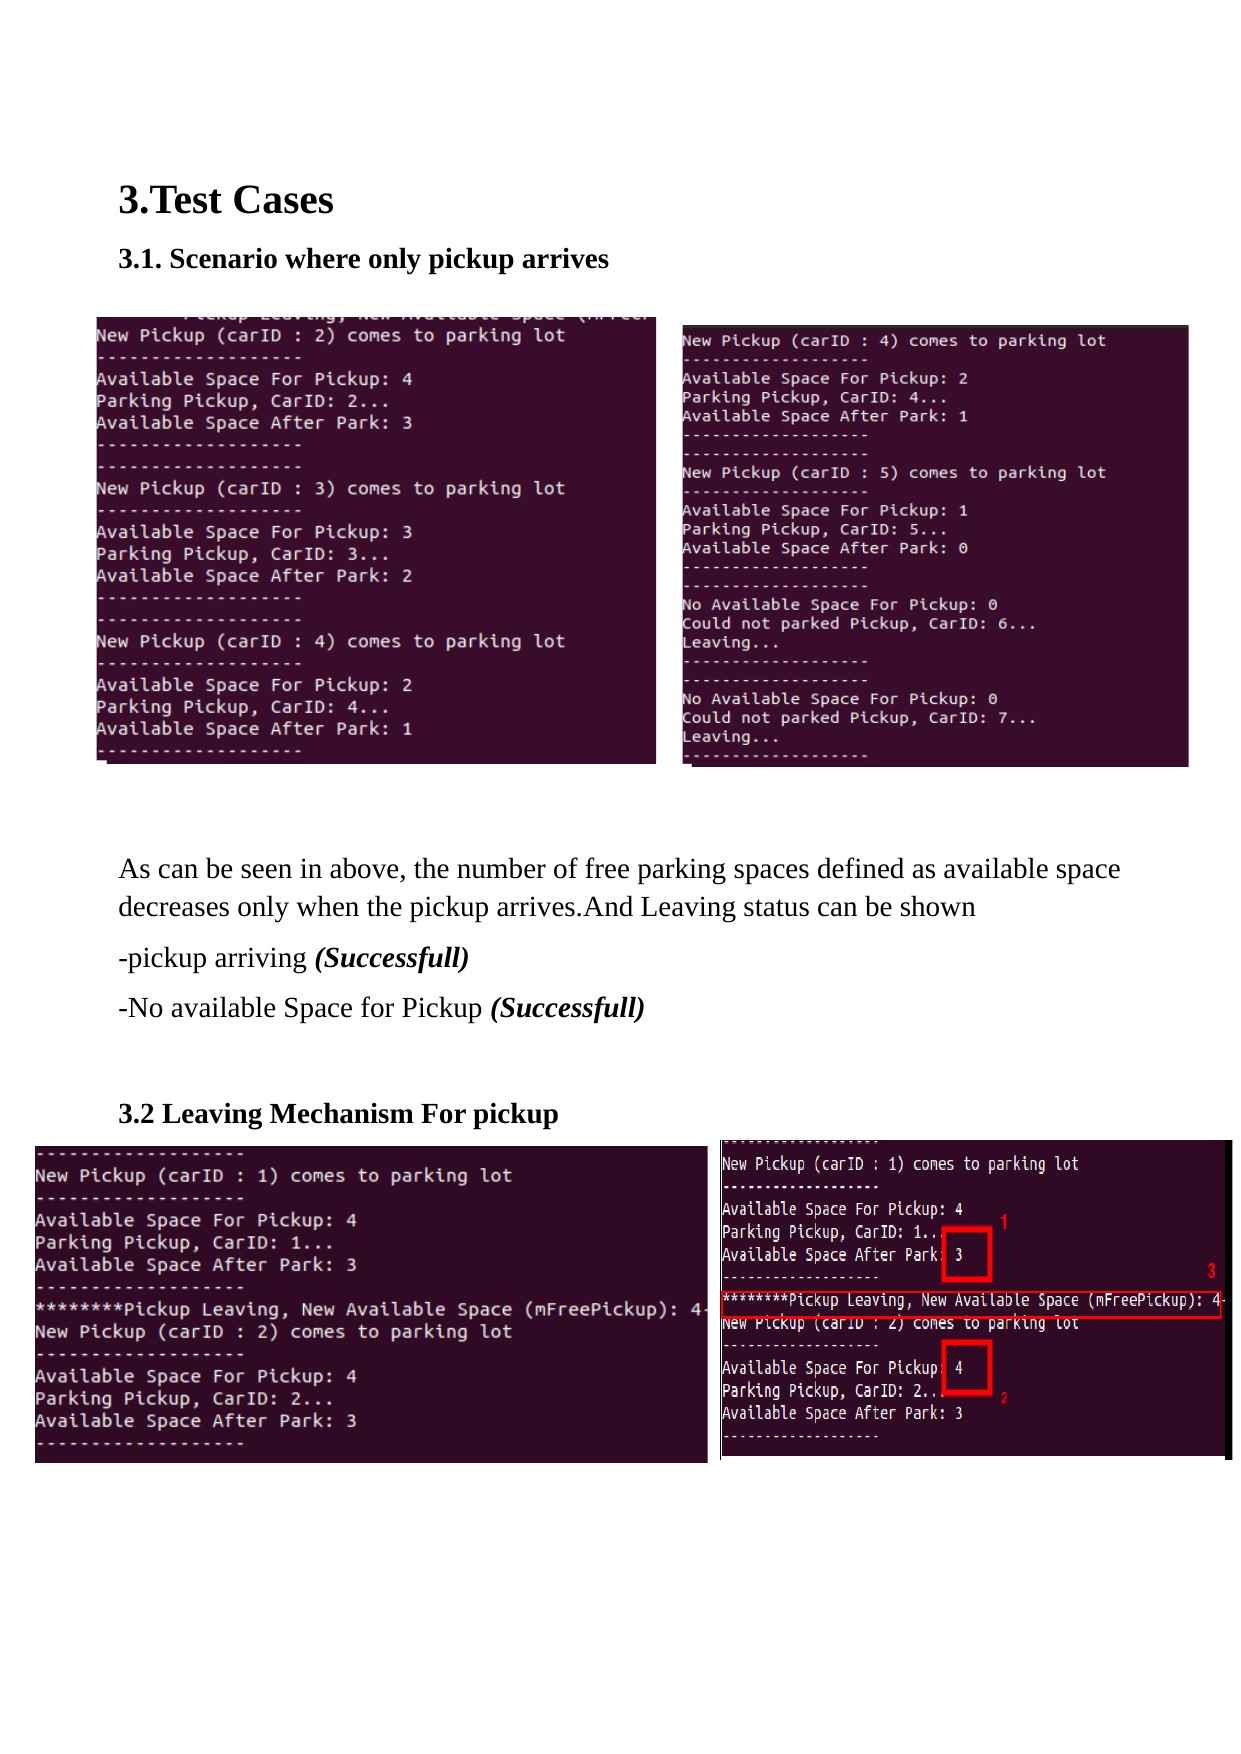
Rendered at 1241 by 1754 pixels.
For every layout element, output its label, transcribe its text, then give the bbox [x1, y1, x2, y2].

picture [682, 325, 1189, 767]
picture [96, 317, 657, 764]
text 3.Test Cases [118, 174, 1122, 222]
picture [35, 1146, 708, 1463]
text -pickup arriving (Successfull) [118, 940, 1122, 973]
text As can be seen in above, the number of free parking spaces defined as available space decreases only when the pickup arrives.And Leaving status can be shown [118, 851, 1122, 923]
text 3.2 Leaving Mechanism For pickup [118, 1097, 1122, 1130]
picture [720, 1140, 1233, 1460]
text -No available Space for Pickup (Successfull) [118, 990, 1122, 1024]
text 3.1. Scenario where only pickup arrives [118, 241, 1122, 274]
